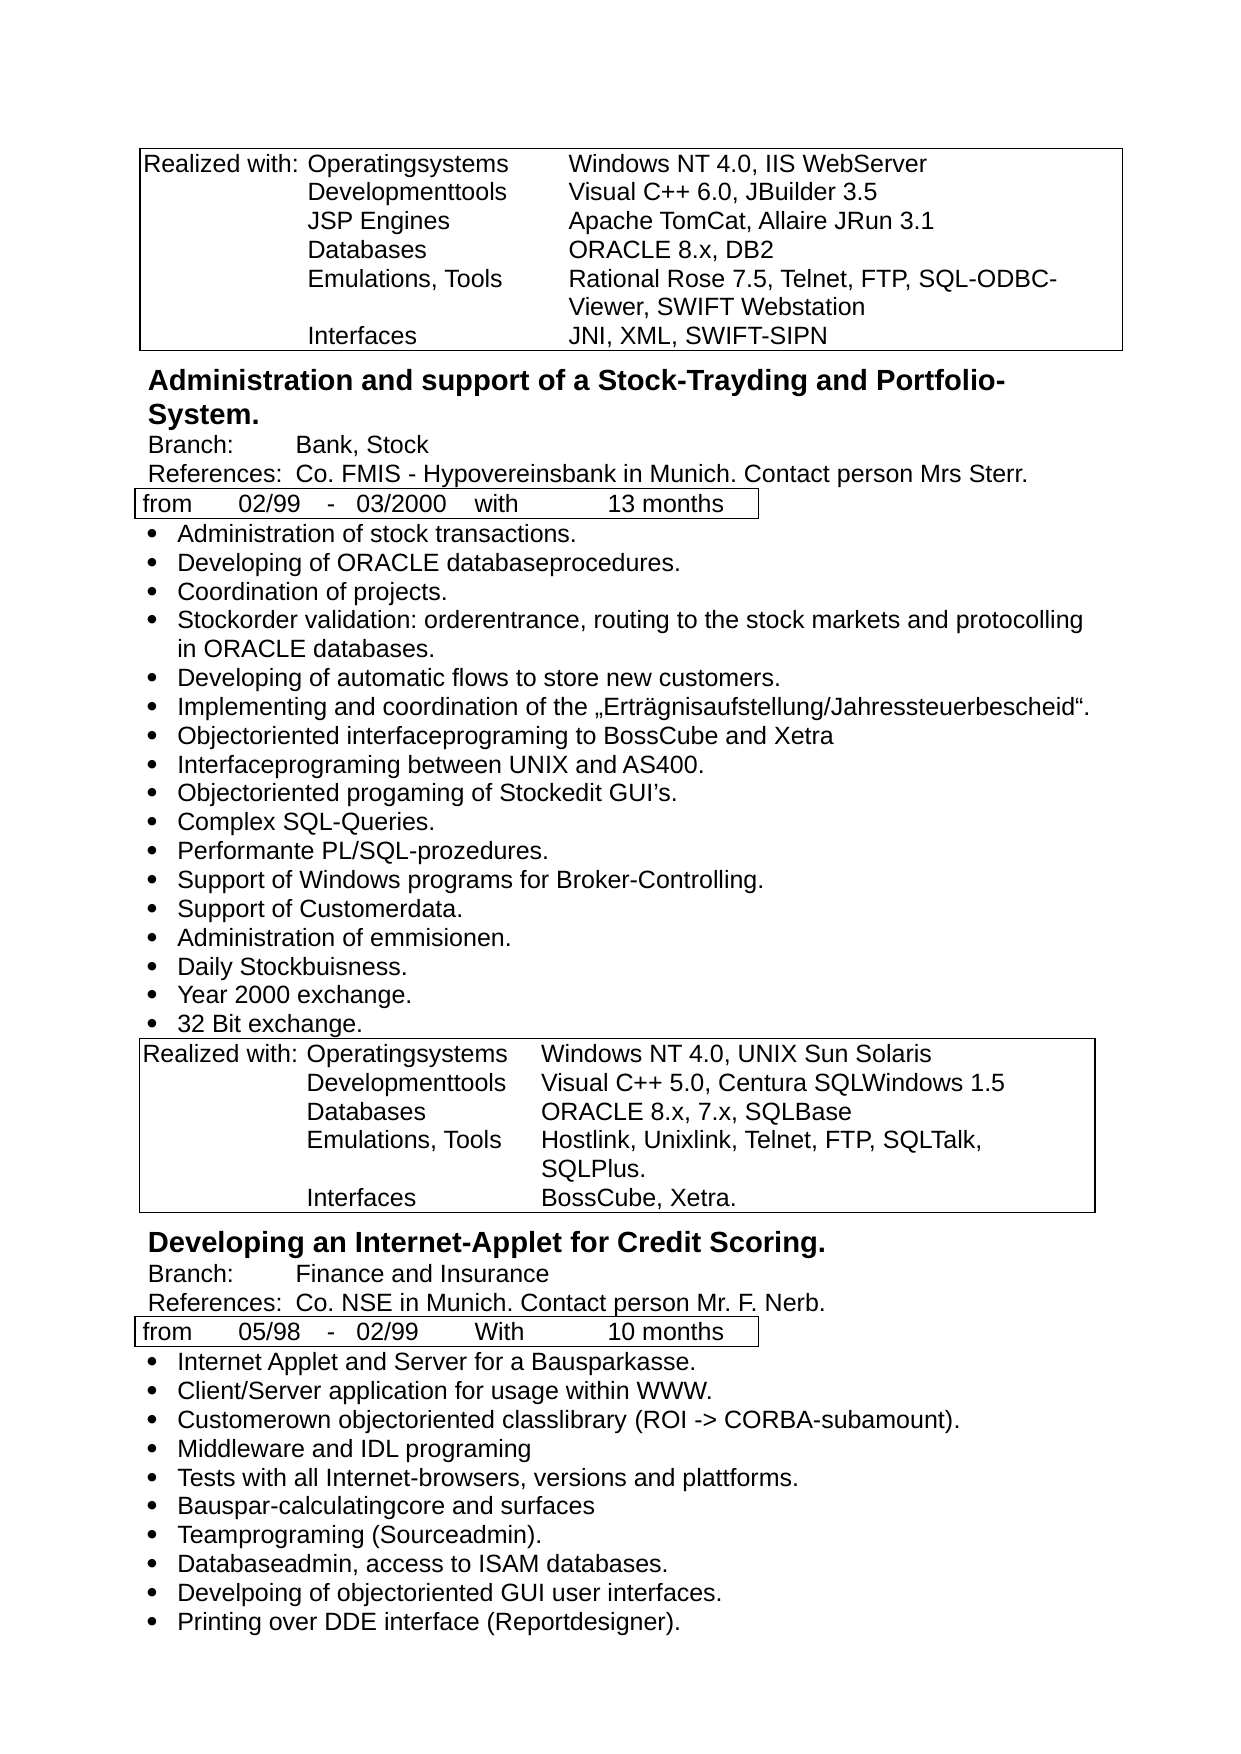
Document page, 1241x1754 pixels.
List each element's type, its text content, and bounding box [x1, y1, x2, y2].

table_header Operatingsystems [303, 1039, 538, 1068]
table_cell Visual C++ 5.0, Centura SQLWindows 1.5 [538, 1068, 1094, 1097]
table_header - [319, 1317, 349, 1346]
table_cell Developmenttools [304, 178, 565, 206]
list Stockorder validation: orderentrance, routing to the stock markets and protocolling in ORACLE databases. [148, 605, 1104, 663]
list Performante PL/SQL-prozedures. [148, 836, 1104, 865]
list Middleware and IDL programing [148, 1434, 1104, 1462]
list Interfaceprograming between UNIX and AS400. [148, 749, 1104, 778]
list Administration of emmisionen. [148, 923, 1104, 952]
text Branch: Bank, Stock [148, 431, 1104, 459]
table_cell Apache TomCat, Allaire JRun 3.1 [565, 206, 1122, 235]
text References: Co. NSE in Munich. Contact person Mr. F. Nerb. [148, 1287, 1104, 1316]
table_header 02/99 [349, 1317, 467, 1346]
table_header Operatingsystems [304, 149, 565, 177]
list Objectoriented progaming of Stockedit GUI’s. [148, 778, 1104, 807]
table_cell [141, 264, 304, 321]
table_header 03/2000 [349, 489, 467, 518]
list Implementing and coordination of the „Erträgnisaufstellung/Jahressteuerbescheid“. [148, 692, 1104, 721]
subtitle Developing an Internet-Applet for Credit Scoring. [148, 1225, 1104, 1259]
text References: Co. FMIS - Hypovereinsbank in Munich. Contact person Mrs Sterr. [148, 459, 1104, 488]
list Coordination of projects. [148, 577, 1104, 605]
list Support of Windows programs for Broker-Controlling. [148, 865, 1104, 894]
table_cell [141, 178, 304, 206]
table_cell [140, 1183, 303, 1212]
table_header 10 months [600, 1317, 758, 1346]
table_cell Developmenttools [303, 1068, 538, 1097]
list Year 2000 exchange. [148, 980, 1104, 1009]
list Internet Applet and Server for a Bausparkasse. [148, 1347, 1104, 1376]
table_cell Interfaces [304, 321, 565, 350]
table_cell Emulations, Tools [304, 264, 565, 321]
list Support of Customerdata. [148, 894, 1104, 923]
list Objectoriented interfaceprograming to BossCube and Xetra [148, 721, 1104, 749]
table_header Windows NT 4.0, IIS WebServer [565, 149, 1122, 177]
table_cell JSP Engines [304, 206, 565, 235]
table_cell ORACLE 8.x, 7.x, SQLBase [538, 1097, 1094, 1125]
list Teamprograming (Sourceadmin). [148, 1520, 1104, 1549]
table_cell Visual C++ 6.0, JBuilder 3.5 [565, 178, 1122, 206]
table_cell Rational Rose 7.5, Telnet, FTP, SQL-ODBC-Viewer, SWIFT Webstation [565, 264, 1122, 321]
list Databaseadmin, access to ISAM databases. [148, 1549, 1104, 1578]
table_cell [140, 1068, 303, 1097]
list Customerown objectoriented classlibrary (ROI -> CORBA-subamount). [148, 1405, 1104, 1434]
list Tests with all Internet-browsers, versions and plattforms. [148, 1462, 1104, 1491]
list 32 Bit exchange. [148, 1009, 1104, 1038]
text Branch: Finance and Insurance [148, 1259, 1104, 1287]
list Client/Server application for usage within WWW. [148, 1376, 1104, 1405]
table_cell Emulations, Tools [303, 1125, 538, 1183]
list Daily Stockbuisness. [148, 952, 1104, 980]
table_cell Hostlink, Unixlink, Telnet, FTP, SQLTalk, SQLPlus. [538, 1125, 1094, 1183]
list Complex SQL-Queries. [148, 807, 1104, 836]
table_cell Databases [303, 1097, 538, 1125]
table_cell JNI, XML, SWIFT-SIPN [565, 321, 1122, 350]
list Developing of automatic flows to store new customers. [148, 663, 1104, 692]
subtitle Administration and support of a Stock-Trayding and Portfolio-System. [148, 363, 1104, 431]
table_cell ORACLE 8.x, DB2 [565, 235, 1122, 264]
table_cell BossCube, Xetra. [538, 1183, 1094, 1212]
table_cell Databases [304, 235, 565, 264]
table_cell [140, 1125, 303, 1183]
table_header Realized with: [140, 1039, 303, 1068]
table_header 02/99 [231, 489, 319, 518]
table_cell Interfaces [303, 1183, 538, 1212]
list Printing over DDE interface (Reportdesigner). [148, 1607, 1104, 1636]
table_header - [319, 489, 349, 518]
table_header Windows NT 4.0, UNIX Sun Solaris [538, 1039, 1094, 1068]
table_cell [141, 321, 304, 350]
table_header from [136, 489, 231, 518]
table_header Realized with: [141, 149, 304, 177]
table_header With [467, 1317, 600, 1346]
table_cell [141, 235, 304, 264]
list Develpoing of objectoriented GUI user interfaces. [148, 1578, 1104, 1607]
table_header from [136, 1317, 231, 1346]
table_header with [467, 489, 600, 518]
list Administration of stock transactions. [148, 519, 1104, 548]
table_header 05/98 [231, 1317, 319, 1346]
list Developing of ORACLE databaseprocedures. [148, 548, 1104, 577]
list Bauspar-calculatingcore and surfaces [148, 1491, 1104, 1520]
table_cell [141, 206, 304, 235]
table_cell [140, 1097, 303, 1125]
table_header 13 months [600, 489, 758, 518]
